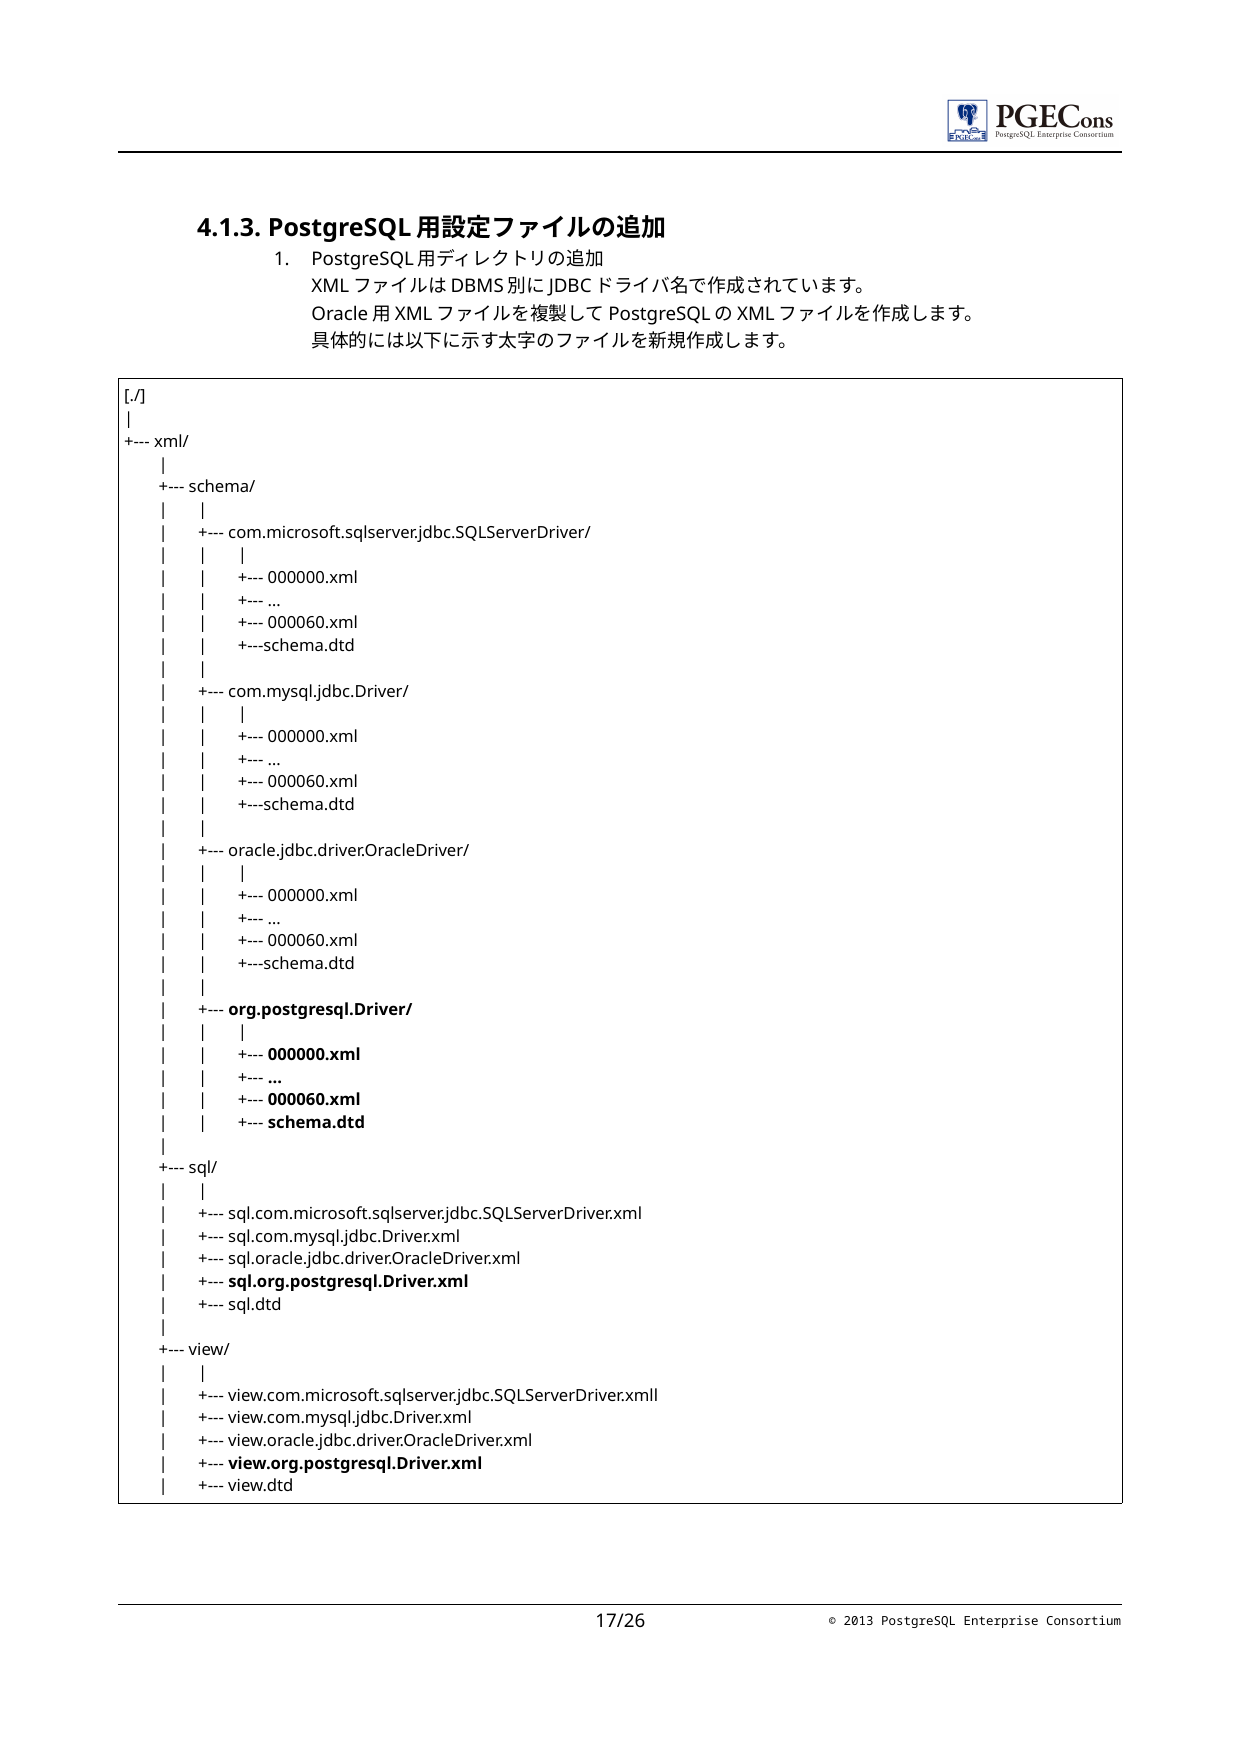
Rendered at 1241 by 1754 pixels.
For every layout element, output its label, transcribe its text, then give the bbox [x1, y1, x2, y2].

list Oracle用XMLファイルを複製してPostgreSQLのXMLファイルを作成します。 [274, 298, 1122, 325]
picture [941, 94, 1119, 147]
table_header [./] | +--- xml/ | +--- schema/ | | | +--- com.microsoft.sqlserver.jdbc.SQLServerDriver/ | | | | | +--- 000000.xml | | +--- … | | +--- 000060.xml | | +---schema.dtd | | | +--- com.mysql.jdbc.Driver/ | | | | | +--- 000000.xml | | +--- … | | +--- 000060.xml | | +---schema.dtd | | | +--- oracle.jdbc.driver.OracleDriver/ | | | | | +--- 000000.xml | | +--- … | | +--- 000060.xml | | +---schema.dtd | | | +--- org.postgresql.Driver/ | | | | | +--- 000000.xml | | +--- … | | +--- 000060.xml | | +--- schema.dtd | +--- sql/ | | | +--- sql.com.microsoft.sqlserver.jdbc.SQLServerDriver.xml | +--- sql.com.mysql.jdbc.Driver.xml | +--- sql.oracle.jdbc.driver.OracleDriver.xml | +--- sql.org.postgresql.Driver.xml | +--- sql.dtd | +--- view/ | | | +--- view.com.microsoft.sqlserver.jdbc.SQLServerDriver.xmll | +--- view.com.mysql.jdbc.Driver.xml | +--- view.oracle.jdbc.driver.OracleDriver.xml | +--- view.org.postgresql.Driver.xml | +--- view.dtd [119, 379, 1122, 1502]
subtitle PostgreSQL用設定ファイルの追加 [197, 208, 1122, 244]
list XMLファイルはDBMS別にJDBCドライバ名で作成されています。 [274, 271, 1122, 298]
list PostgreSQL用ディレクトリの追加 [274, 244, 1122, 271]
list 具体的には以下に示す太字のファイルを新規作成します。 [274, 325, 1122, 353]
